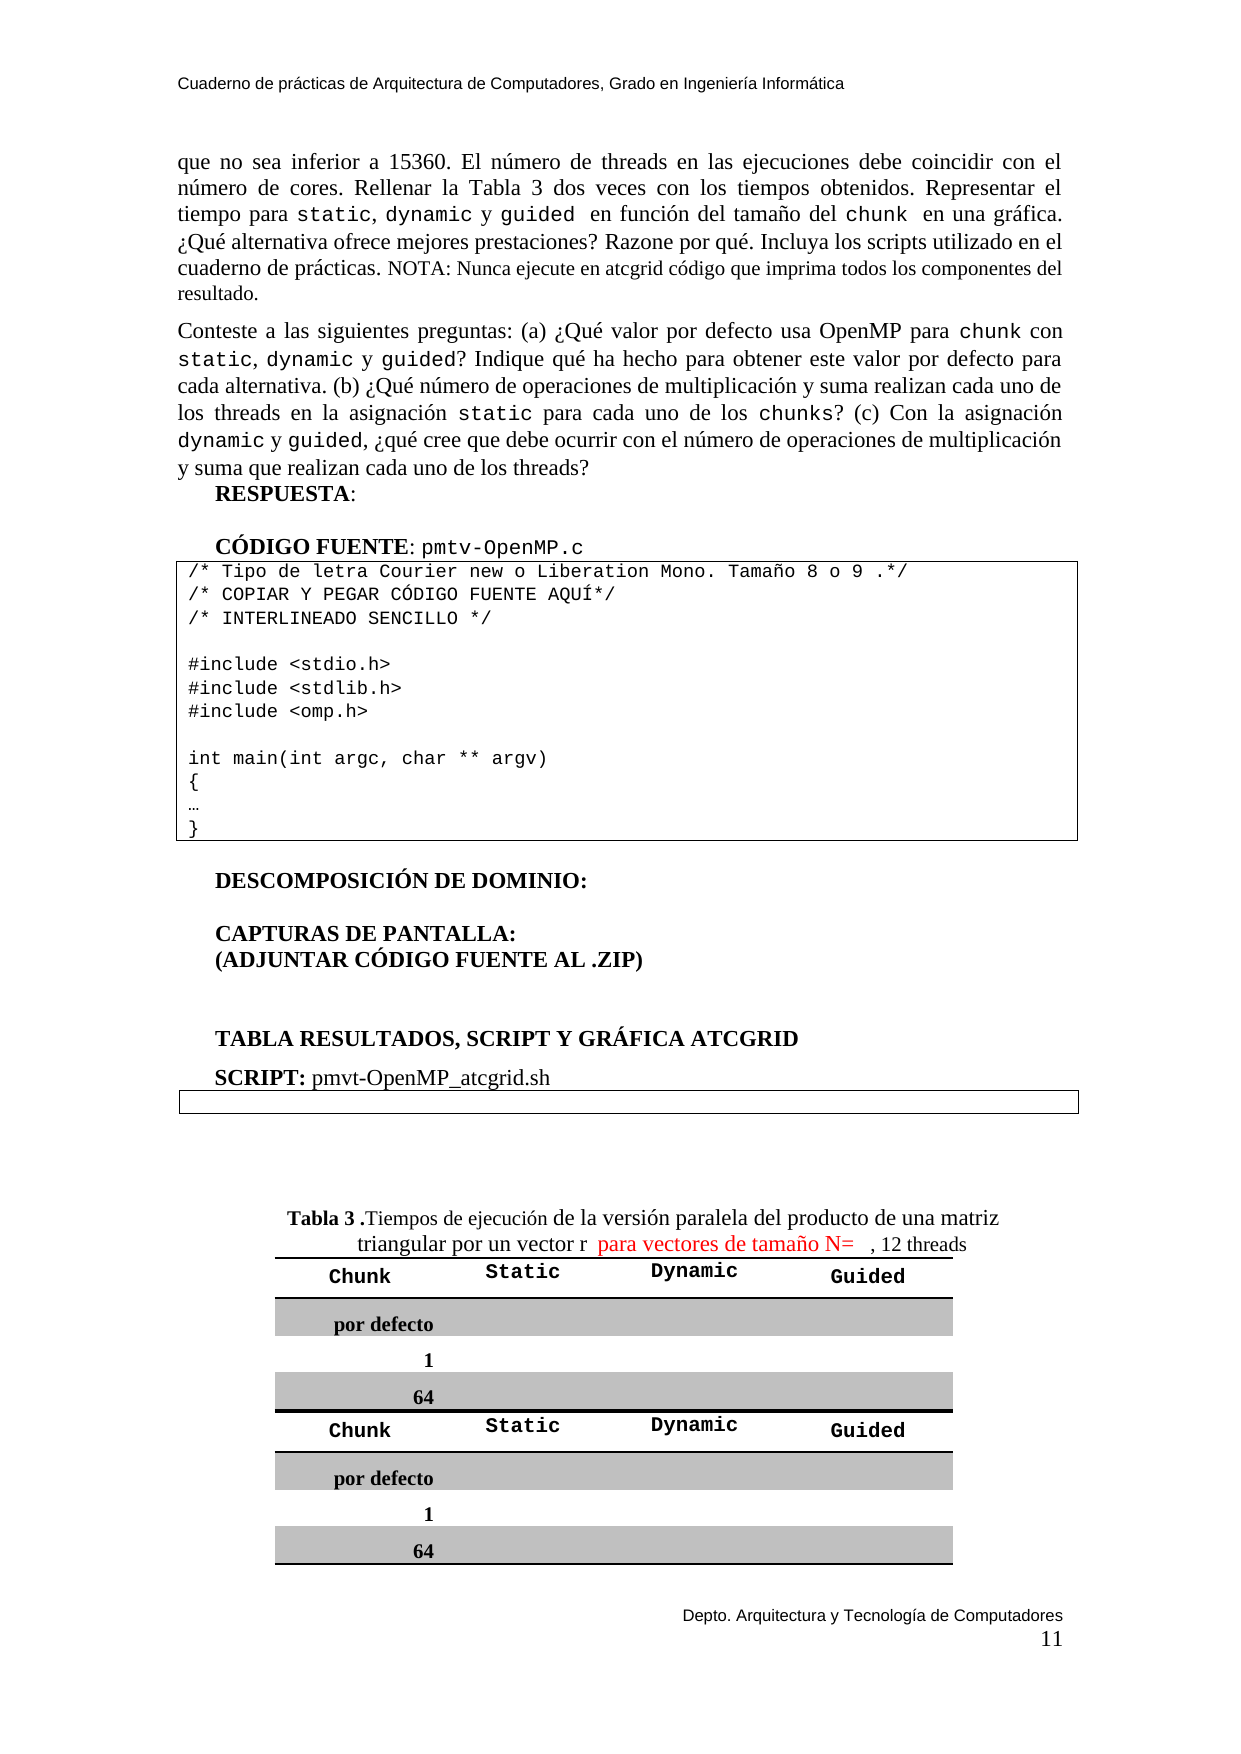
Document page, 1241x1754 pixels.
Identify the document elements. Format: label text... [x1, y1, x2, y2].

table_cell por defecto [275, 1299, 445, 1336]
table_cell [606, 1526, 783, 1563]
table_cell 1 [275, 1336, 445, 1372]
table_header [180, 1091, 1078, 1113]
table_cell [606, 1299, 783, 1336]
table_header [953, 1411, 1034, 1565]
list SCRIPT: pmvt-OpenMP_atcgrid.sh [214, 1064, 1063, 1090]
table_cell [783, 1490, 953, 1526]
table_header Chunk [275, 1413, 445, 1451]
table_cell [606, 1453, 783, 1490]
table_header Dynamic [606, 1413, 783, 1451]
table_cell 64 [275, 1526, 445, 1563]
text (ADJUNTAR CÓDIGO FUENTE AL .ZIP) [215, 946, 1063, 972]
table_cell 1 [275, 1490, 445, 1526]
list que no sea inferior a 15360. El número de threads en las ejecuciones debe coincidir con el número de cores. Rellenar la Tabla 3 dos veces con los tiempos obtenidos. Representar el tiempo para static, dynamic y guided en función del tamaño del chunk en una gráfica. ¿Qué alternativa ofrece mejores prestaciones? Razone por qué. Incluya los scripts utilizado en el cuaderno de prácticas. NOTA: Nunca ejecute en atcgrid código que imprima todos los componentes del resultado. [177, 148, 1063, 305]
table_header Dynamic [606, 1259, 783, 1297]
table_cell [783, 1299, 953, 1336]
table_cell [783, 1526, 953, 1563]
table_cell [953, 1257, 1034, 1411]
table_cell [783, 1372, 953, 1409]
table_cell [606, 1490, 783, 1526]
table_cell [783, 1336, 953, 1372]
table_cell [445, 1336, 606, 1372]
text CÓDIGO FUENTE: pmtv-OpenMP.c [215, 533, 1063, 561]
table_header Tiempos de ejecución de la versión paralela del producto de una matriz triangular por un vector r para vectores de tamaño N= , 12 threads [177, 1179, 1034, 1257]
table_header Guided [783, 1259, 953, 1297]
table_header /* Tipo de letra Courier new o Liberation Mono. Tamaño 8 o 9 .*/ /* COPIAR Y PEGAR CÓDIGO FUENTE AQUÍ*/ /* INTERLINEADO SENCILLO */ #include <stdio.h> #include <stdlib.h> #include <omp.h> int main(int argc, char ** argv) { … } [177, 562, 1077, 840]
table_cell [606, 1372, 783, 1409]
table_header Static [445, 1259, 606, 1297]
table_cell [445, 1526, 606, 1563]
table_cell 64 [275, 1372, 445, 1409]
table_header Chunk [275, 1259, 445, 1297]
table_header Static [445, 1413, 606, 1451]
table_cell [177, 1257, 275, 1411]
table_cell [445, 1453, 606, 1490]
table_cell [445, 1490, 606, 1526]
text TABLA RESULTADOS, SCRIPT Y GRÁFICA ATCGRID [215, 1025, 1063, 1052]
table_cell [606, 1336, 783, 1372]
table_cell [445, 1299, 606, 1336]
table_cell [783, 1453, 953, 1490]
table_cell por defecto [275, 1453, 445, 1490]
table_cell [445, 1372, 606, 1409]
text RESPUESTA: [215, 480, 1063, 507]
text CAPTURAS DE PANTALLA: [215, 920, 1063, 946]
list Conteste a las siguientes preguntas: (a) ¿Qué valor por defecto usa OpenMP para chunk con static, dynamic y guided? Indique qué ha hecho para obtener este valor por defecto para cada alternativa. (b) ¿Qué número de operaciones de multiplicación y suma realizan cada uno de los threads en la asignación static para cada uno de los chunks? (c) Con la asignación dynamic y guided, ¿qué cree que debe ocurrir con el número de operaciones de multiplicación y suma que realizan cada uno de los threads? [177, 317, 1063, 480]
text DESCOMPOSICIÓN DE DOMINIO: [215, 867, 1063, 893]
table_header Guided [783, 1413, 953, 1451]
table_header [177, 1411, 275, 1565]
